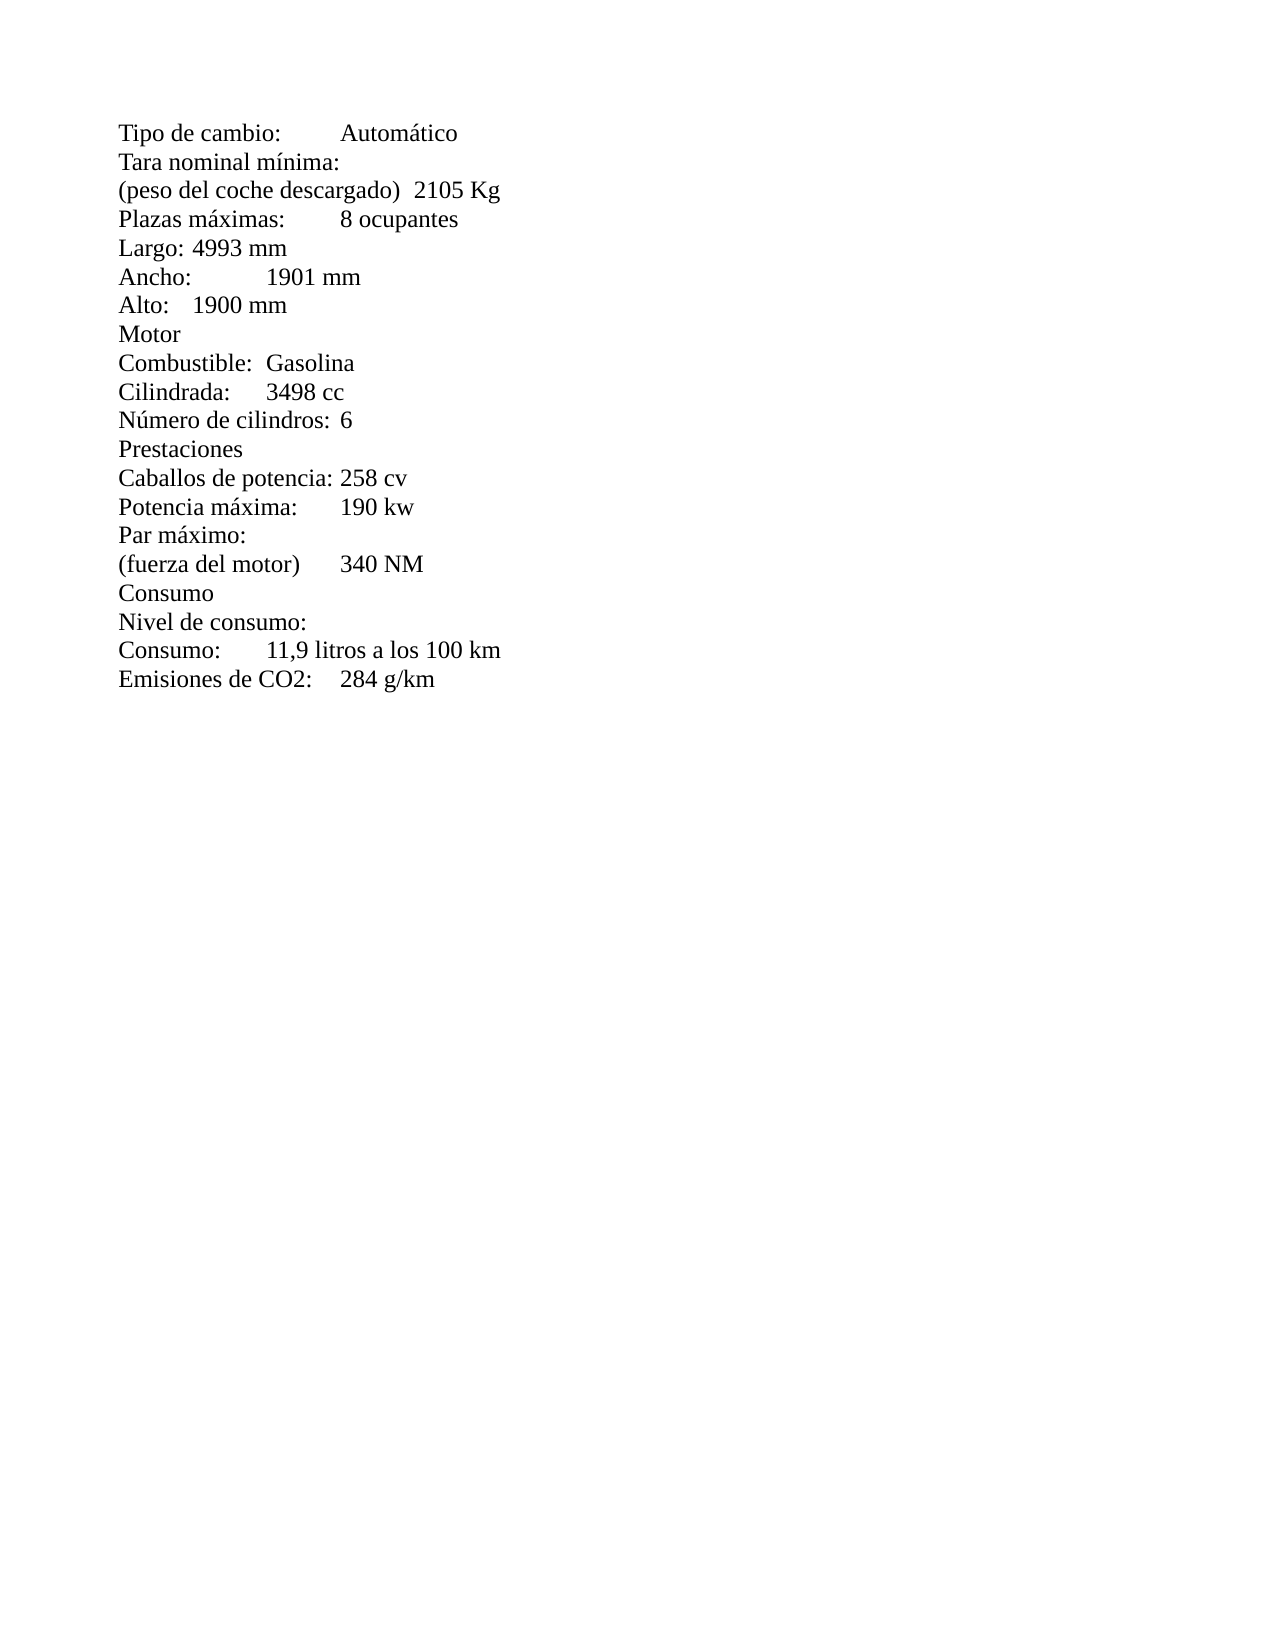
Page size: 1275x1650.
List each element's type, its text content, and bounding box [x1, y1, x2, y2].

text (fuerza del motor) 340 NM [118, 549, 1157, 578]
text Emisiones de CO2: 284 g/km [118, 664, 1157, 693]
text Nivel de consumo: [118, 607, 1157, 636]
text Potencia máxima: 190 kw [118, 492, 1157, 521]
text Cilindrada: 3498 cc [118, 377, 1157, 406]
text Plazas máximas: 8 ocupantes [118, 204, 1157, 233]
text Par máximo: [118, 521, 1157, 549]
text Alto: 1900 mm [118, 291, 1157, 319]
text Motor [118, 319, 1157, 348]
text Ancho: 1901 mm [118, 262, 1157, 291]
text (peso del coche descargado) 2105 Kg [118, 176, 1157, 204]
text Combustible: Gasolina [118, 348, 1157, 377]
text Número de cilindros: 6 [118, 406, 1157, 434]
text Largo: 4993 mm [118, 233, 1157, 262]
text Consumo: 11,9 litros a los 100 km [118, 636, 1157, 664]
text Tipo de cambio: Automático [118, 118, 1157, 147]
text Tara nominal mínima: [118, 147, 1157, 176]
text Consumo [118, 578, 1157, 607]
text Caballos de potencia: 258 cv [118, 463, 1157, 492]
text Prestaciones [118, 434, 1157, 463]
